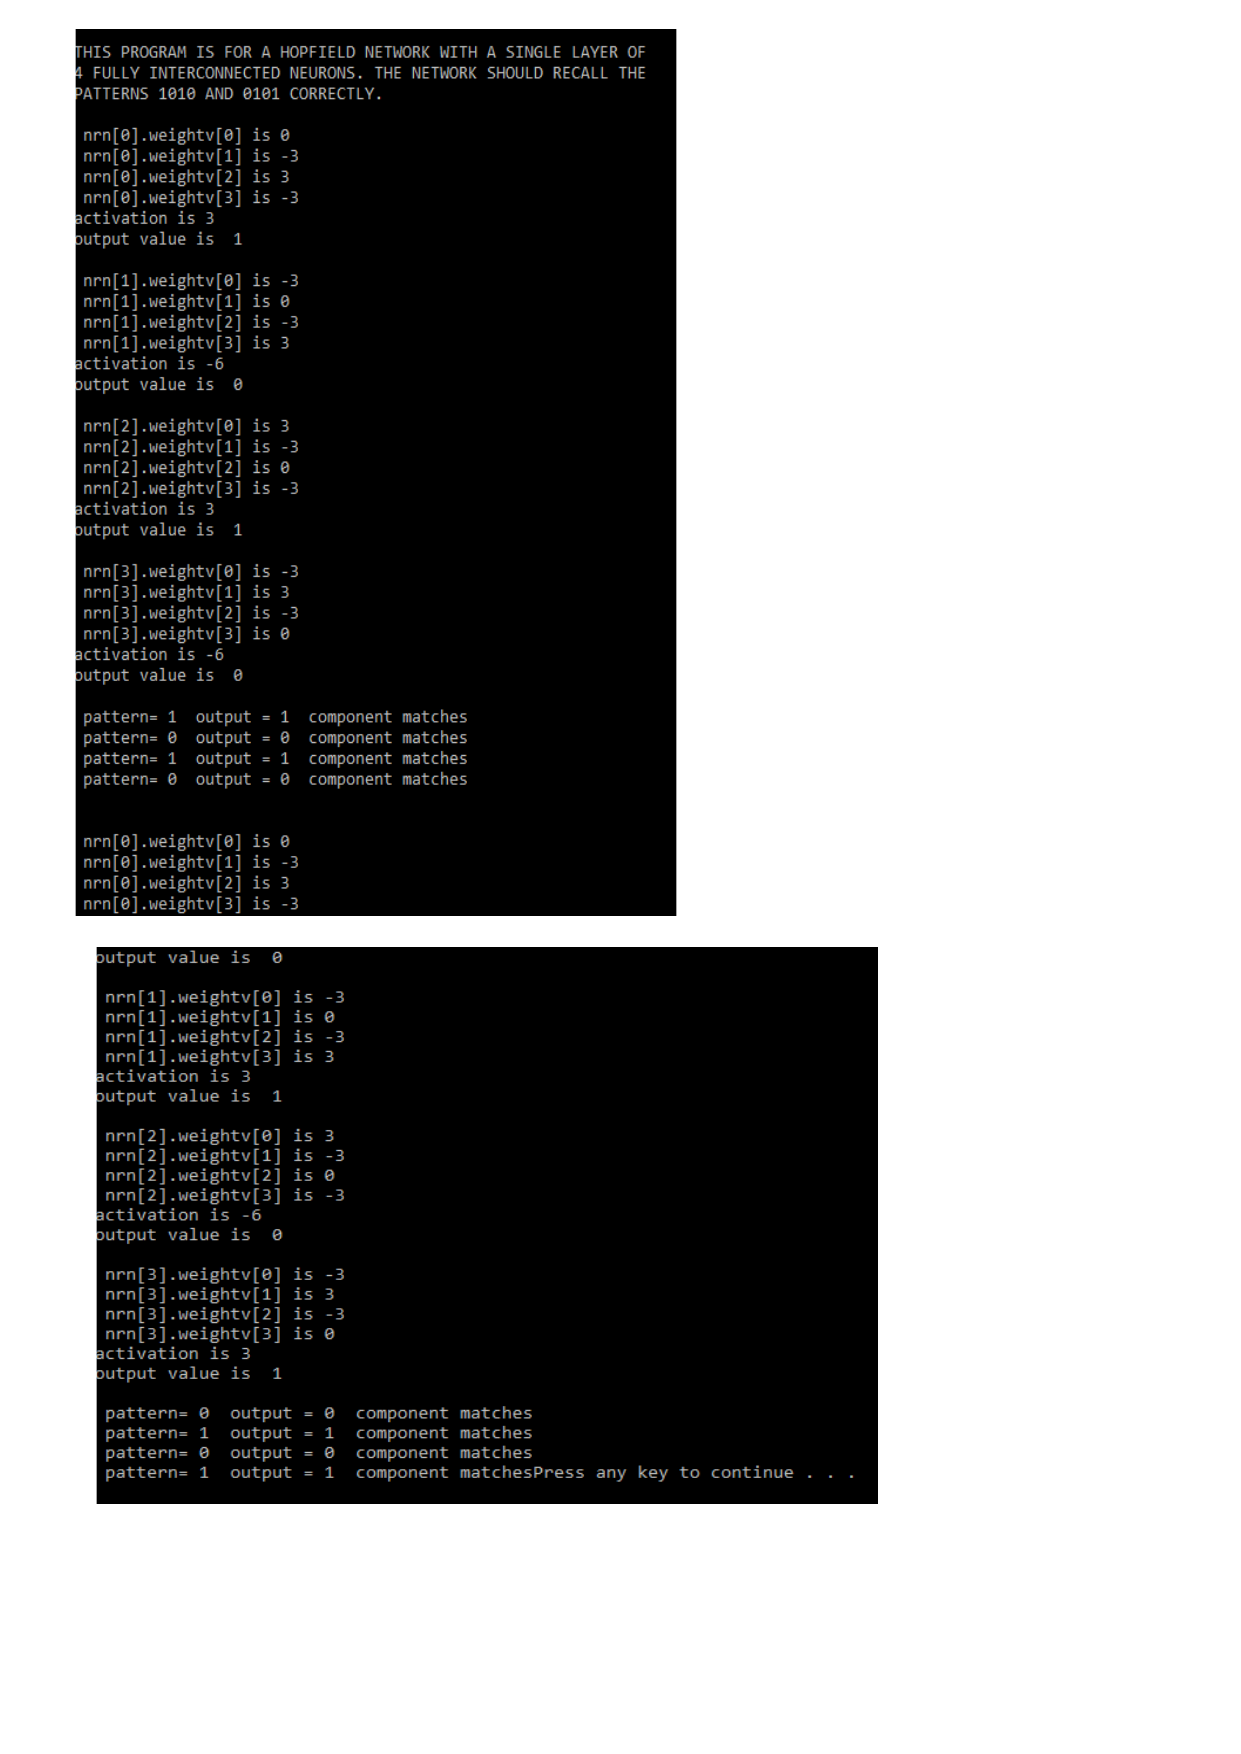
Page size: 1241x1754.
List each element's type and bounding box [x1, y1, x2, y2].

picture [96, 947, 878, 1504]
picture [75, 29, 677, 916]
